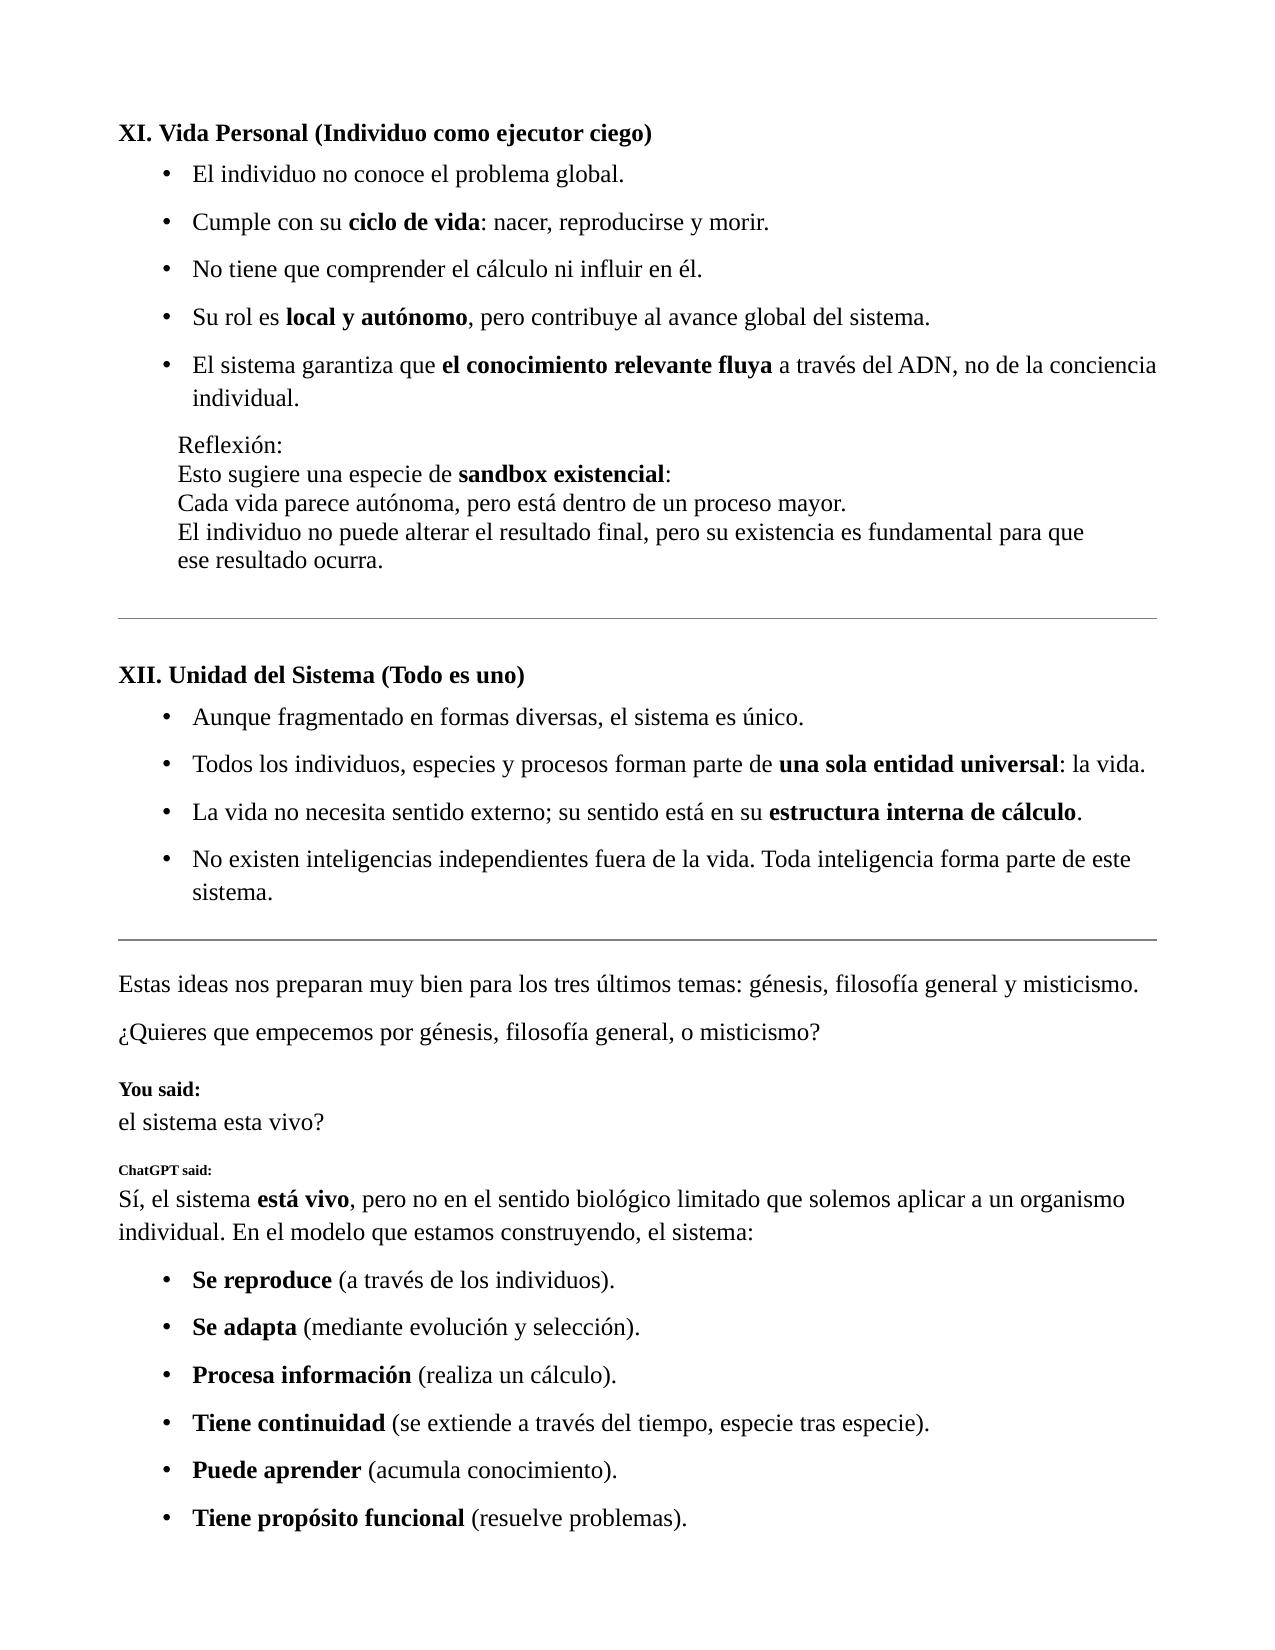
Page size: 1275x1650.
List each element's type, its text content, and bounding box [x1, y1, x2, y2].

list Tiene continuidad (se extiende a través del tiempo, especie tras especie). [162, 1408, 1157, 1436]
list Puede aprender (acumula conocimiento). [162, 1455, 1157, 1484]
text ¿Quieres que empecemos por génesis, filosofía general, o misticismo? [118, 1017, 1157, 1046]
list El sistema garantiza que el conocimiento relevante fluya a través del ADN, no de la conciencia individual. [162, 350, 1157, 412]
subtitle ChatGPT said: [118, 1161, 1157, 1178]
list Tiene propósito funcional (resuelve problemas). [162, 1503, 1157, 1532]
list Aunque fragmentado en formas diversas, el sistema es único. [162, 702, 1157, 730]
subtitle You said: [118, 1077, 1157, 1101]
list Procesa información (realiza un cálculo). [162, 1360, 1157, 1389]
list Se reproduce (a través de los individuos). [162, 1265, 1157, 1294]
list La vida no necesita sentido externo; su sentido está en su estructura interna de cálculo. [162, 797, 1157, 826]
list Se adapta (mediante evolución y selección). [162, 1312, 1157, 1341]
text el sistema esta vivo? [118, 1107, 1157, 1136]
text Sí, el sistema está vivo, pero no en el sentido biológico limitado que solemos aplicar a un organismo individual. En el modelo que estamos construyendo, el sistema: [118, 1184, 1157, 1246]
subtitle XI. Vida Personal (Individuo como ejecutor ciego) [118, 118, 1157, 147]
text Estas ideas nos preparan muy bien para los tres últimos temas: génesis, filosofía general y misticismo. [118, 969, 1157, 998]
list Su rol es local y autónomo, pero contribuye al avance global del sistema. [162, 302, 1157, 331]
list El individuo no conoce el problema global. [162, 159, 1157, 188]
subtitle XII. Unidad del Sistema (Todo es uno) [118, 660, 1157, 689]
list Cumple con su ciclo de vida: nacer, reproducirse y morir. [162, 207, 1157, 236]
list No tiene que comprender el cálculo ni influir en él. [162, 254, 1157, 283]
list No existen inteligencias independientes fuera de la vida. Toda inteligencia forma parte de este sistema. [162, 844, 1157, 906]
text Reflexión: Esto sugiere una especie de sandbox existencial: Cada vida parece autónoma, pero está dentro de un proceso mayor. El individuo no puede alterar el resultado final, pero su existencia es fundamental para que ese resultado ocurra. [177, 430, 1098, 574]
list Todos los individuos, especies y procesos forman parte de una sola entidad universal: la vida. [162, 749, 1157, 778]
